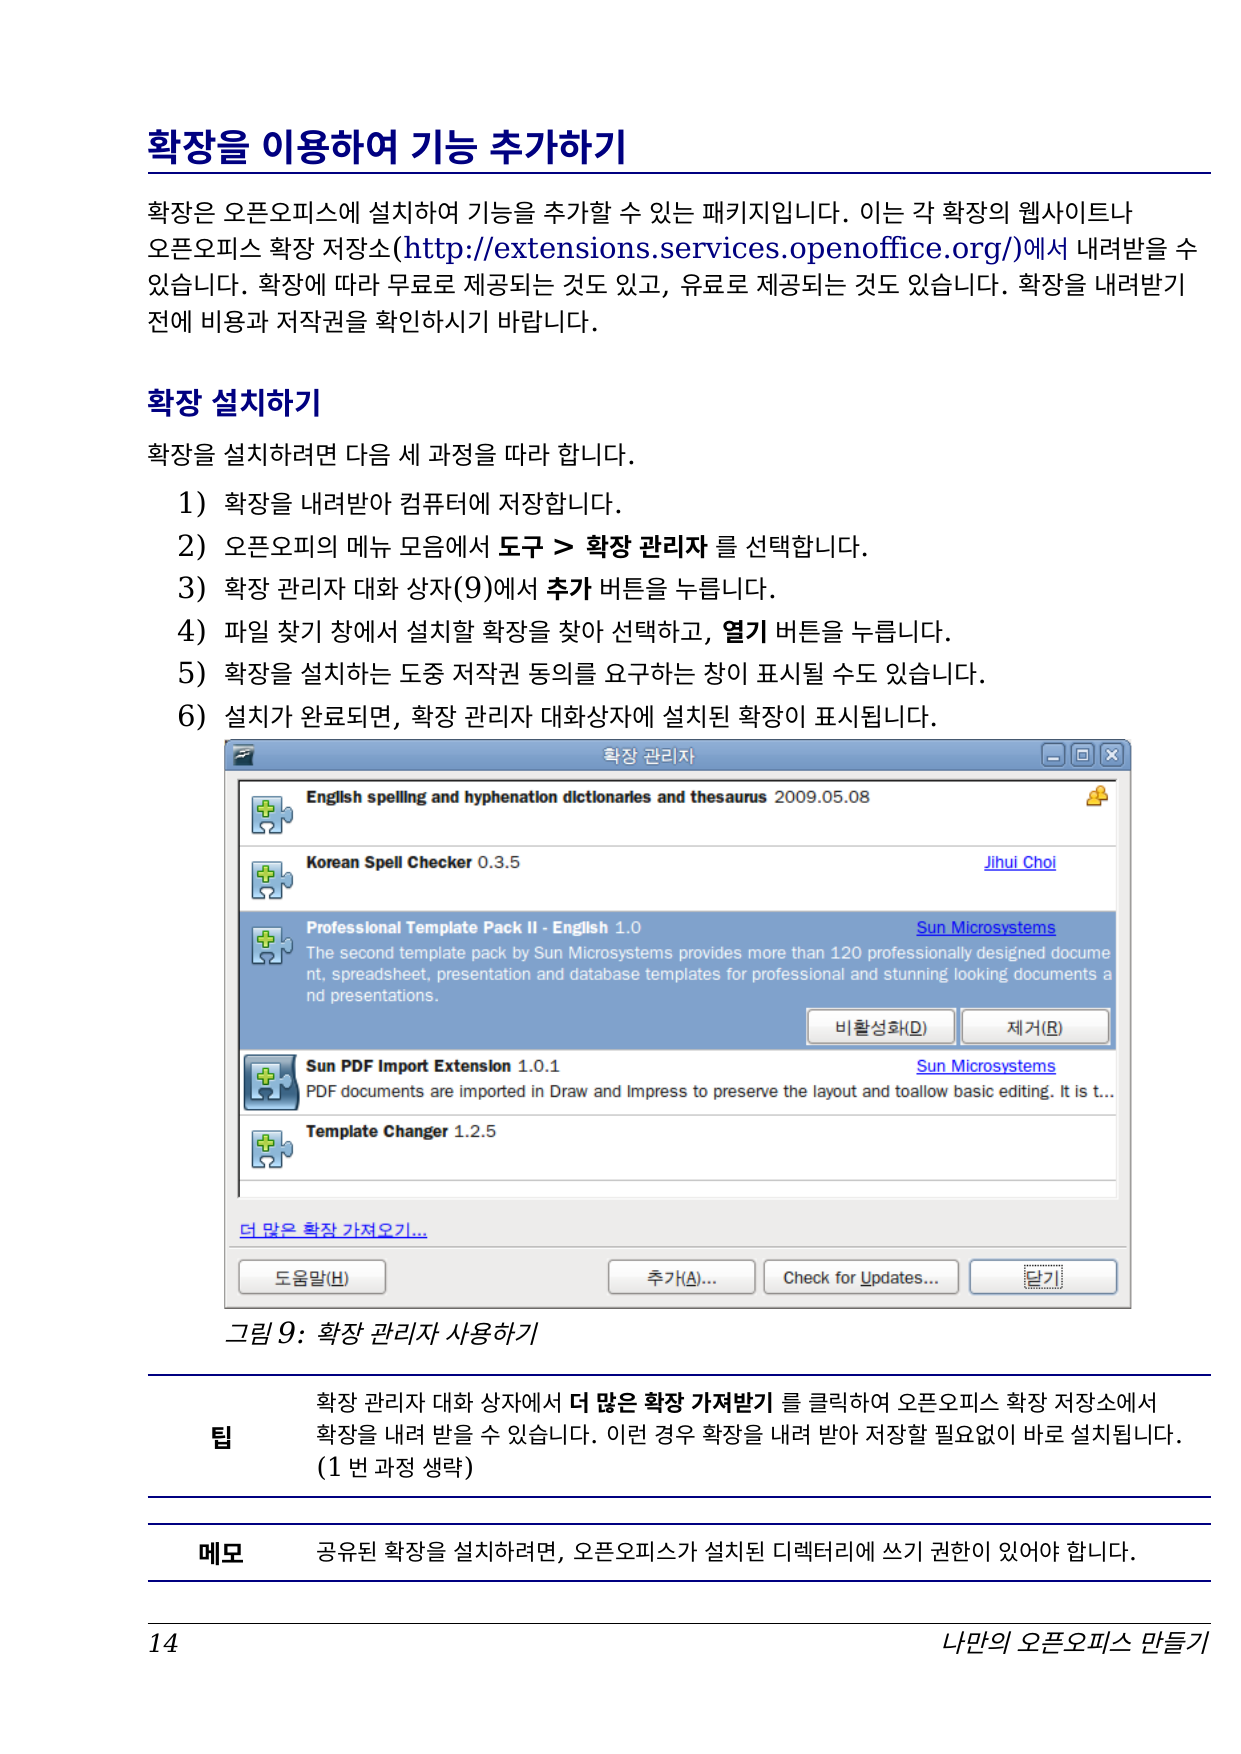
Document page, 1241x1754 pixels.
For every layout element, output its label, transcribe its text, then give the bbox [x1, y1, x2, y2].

subtitle 확장 설치하기 [148, 380, 1211, 423]
picture [224, 739, 1132, 1309]
table_header 메모 [148, 1525, 295, 1580]
table_header 공유된 확장을 설치하려면, 오픈오피스가 설치된 디렉터리에 쓰기 권한이 있어야 합니다. [295, 1525, 1211, 1580]
list 파일 찾기 창에서 설치할 확장을 찾아 선택하고, 열기 버튼을 누릅니다. [207, 612, 1211, 648]
table_header 확장 관리자 대화 상자에서 더 많은 확장 가져받기 를 클릭하여 오픈오피스 확장 저장소에서 확장을 내려 받을 수 있습니다. 이런 경우 확장을 내려 받아 저장할 필요없이 바로 설치됩니다.(1번 과정 생략) [295, 1376, 1211, 1496]
list 확장을 설치하는 도중 저작권 동의를 요구하는 창이 표시될 수도 있습니다. [207, 654, 1211, 691]
text 확장을 설치하려면 다음 세 과정을 따라 합니다. [148, 436, 1211, 472]
list 오픈오피의 메뉴 모음에서 도구 > 확장 관리자 를 선택합니다. [207, 527, 1211, 563]
list 확장 관리자 대화 상자(그림 9)에서 추가 버튼을 누릅니다. [207, 569, 1211, 606]
text 확장은 오픈오피스에 설치하여 기능을 추가할 수 있는 패키지입니다. 이는 각 확장의 웹사이트나 오픈오피스 확장 저장소(http://extensions.services.openoffice.org/)에서 내려받을 수 있습니다. 확장에 따라 무료로 제공되는 것도 있고, 유료로 제공되는 것도 있습니다. 확장을 내려받기 전에 비용과 저작권을 확인하시기 바랍니다. [148, 193, 1211, 338]
list 확장을 내려받아 컴퓨터에 저장합니다. [207, 484, 1211, 521]
subtitle 확장을 이용하여 기능 추가하기 [148, 118, 1211, 172]
list 그림 9: 확장 관리자 사용하기 [224, 1315, 1131, 1351]
list 설치가 완료되면, 확장 관리자 대화상자에 설치된 확장이 표시됩니다. [207, 697, 1211, 733]
table_header 팁 [148, 1376, 295, 1496]
